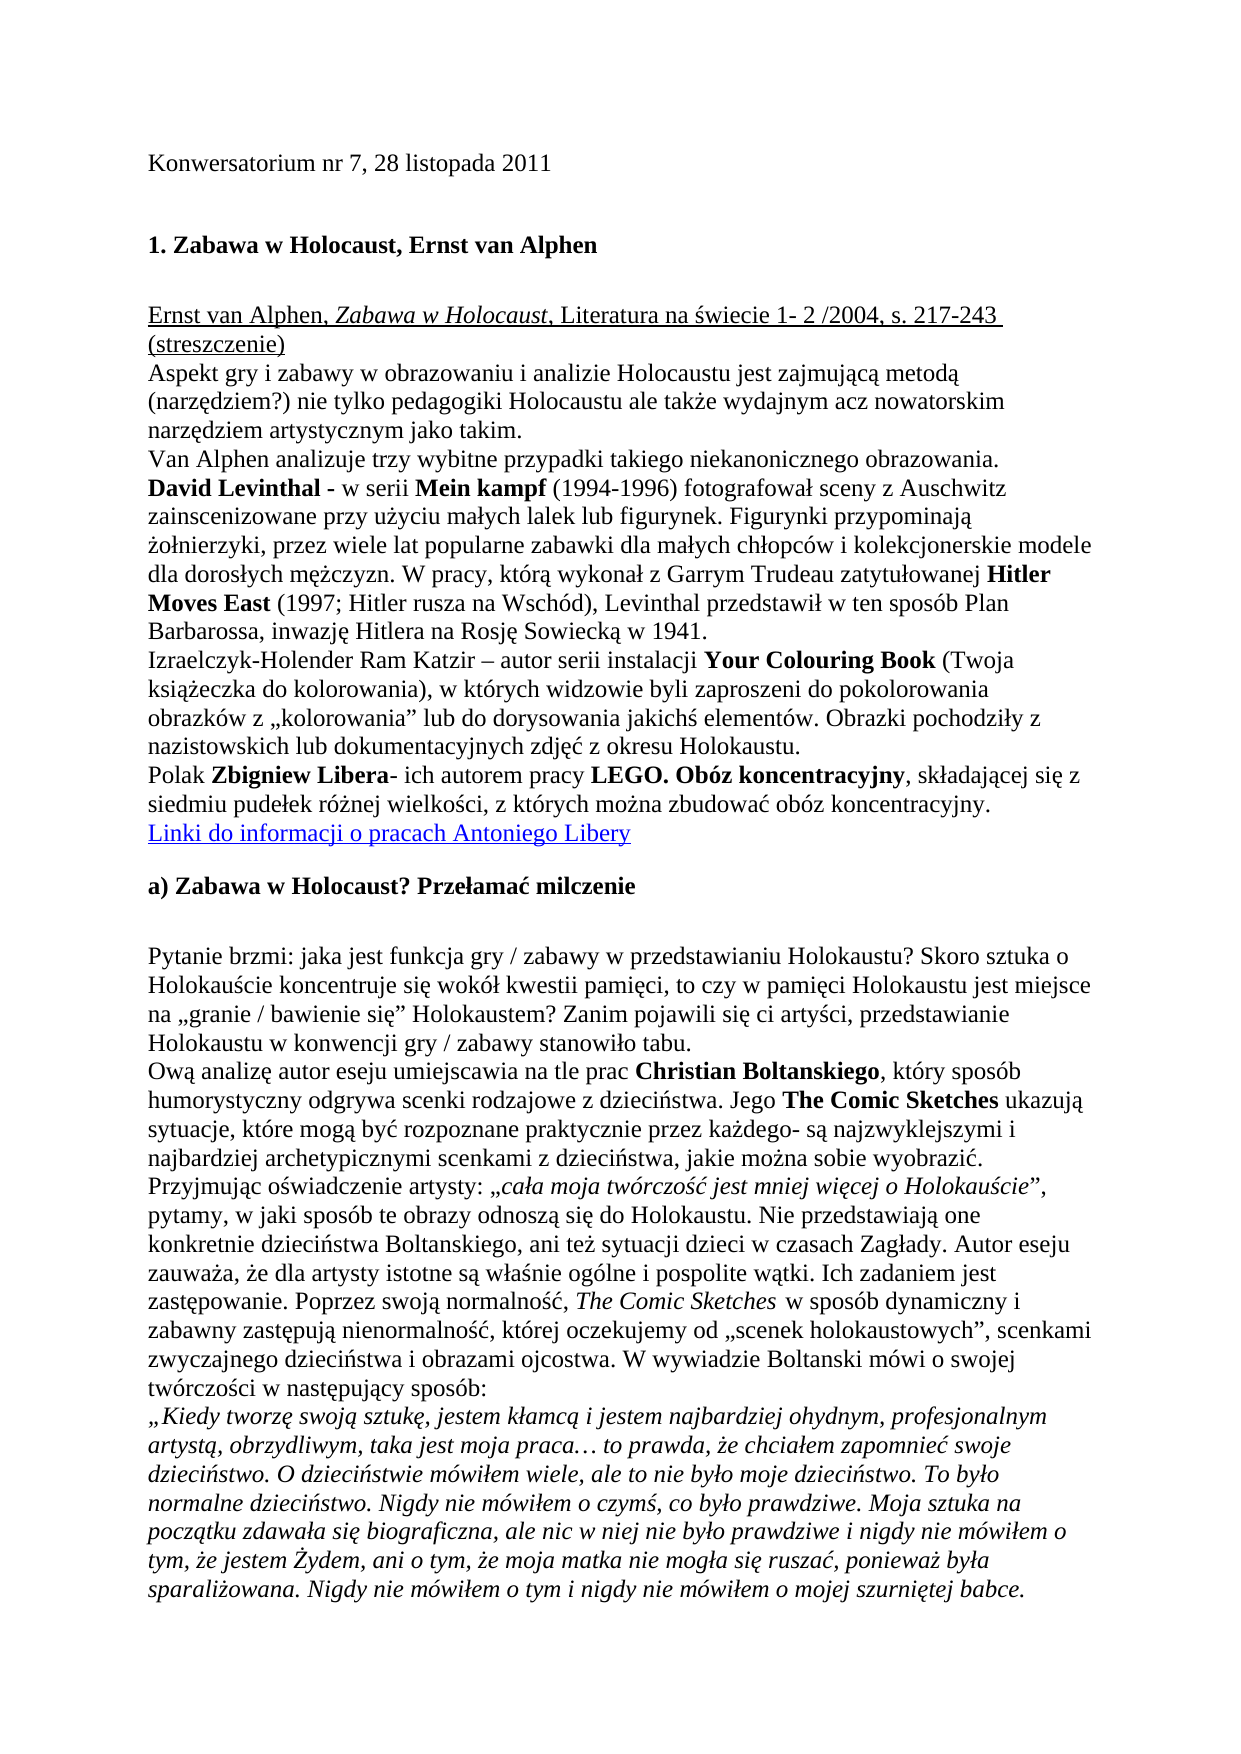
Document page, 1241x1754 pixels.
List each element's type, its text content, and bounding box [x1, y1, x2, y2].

subtitle 1. Zabawa w Holocaust, Ernst van Alphen [148, 230, 1093, 259]
text Konwersatorium nr 7, 28 listopada 2011 [148, 148, 1093, 176]
text Ernst van Alphen, Zabawa w Holocaust, Literatura na świecie 1- 2 /2004, s. 217-243 (streszczenie) Aspekt gry i zabawy w obrazowaniu i analizie Holocaustu jest zajmującą metodą (narzędziem?) nie tylko pedagogiki Holocaustu ale także wydajnym acz nowatorskim narzędziem artystycznym jako takim. Van Alphen analizuje trzy wybitne przypadki takiego niekanonicznego obrazowania. David Levinthal - w serii Mein kampf (1994-1996) fotografował sceny z Auschwitz zainscenizowane przy użyciu małych lalek lub figurynek. Figurynki przypominają żołnierzyki, przez wiele lat popularne zabawki dla małych chłopców i kolekcjonerskie modele dla dorosłych mężczyzn. W pracy, którą wykonał z Garrym Trudeau zatytułowanej Hitler Moves East (1997; Hitler rusza na Wschód), Levinthal przedstawił w ten sposób Plan Barbarossa, inwazję Hitlera na Rosję Sowiecką w 1941. Izraelczyk-Holender Ram Katzir – autor serii instalacji Your Colouring Book (Twoja książeczka do kolorowania), w których widzowie byli zaproszeni do pokolorowania obrazków z „kolorowania” lub do dorysowania jakichś elementów. Obrazki pochodziły z nazistowskich lub dokumentacyjnych zdjęć z okresu Holokaustu. Polak Zbigniew Libera- ich autorem pracy LEGO. Obóz koncentracyjny, składającej się z siedmiu pudełek różnej wielkości, z których można zbudować obóz koncentracyjny. Linki do informacji o pracach Antoniego Libery [148, 271, 1093, 846]
subtitle a) Zabawa w Holocaust? Przełamać milczenie [148, 871, 1093, 900]
text Pytanie brzmi: jaka jest funkcja gry / zabawy w przedstawianiu Holokaustu? Skoro sztuka o Holokauście koncentruje się wokół kwestii pamięci, to czy w pamięci Holokaustu jest miejsce na „granie / bawienie się” Holokaustem? Zanim pojawili się ci artyści, przedstawianie Holokaustu w konwencji gry / zabawy stanowiło tabu. Ową analizę autor eseju umiejscawia na tle prac Christian Boltanskiego, który sposób humorystyczny odgrywa scenki rodzajowe z dzieciństwa. Jego The Comic Sketches ukazują sytuacje, które mogą być rozpoznane praktycznie przez każdego- są najzwyklejszymi i najbardziej archetypicznymi scenkami z dzieciństwa, jakie można sobie wyobrazić. Przyjmując oświadczenie artysty: „cała moja twórczość jest mniej więcej o Holokauście”, pytamy, w jaki sposób te obrazy odnoszą się do Holokaustu. Nie przedstawiają one konkretnie dzieciństwa Boltanskiego, ani też sytuacji dzieci w czasach Zagłady. Autor eseju zauważa, że dla artysty istotne są właśnie ogólne i pospolite wątki. Ich zadaniem jest zastępowanie. Poprzez swoją normalność, The Comic Sketches w sposób dynamiczny i zabawny zastępują nienormalność, której oczekujemy od „scenek holokaustowych”, scenkami zwyczajnego dzieciństwa i obrazami ojcostwa. W wywiadzie Boltanski mówi o swojej twórczości w następujący sposób: „Kiedy tworzę swoją sztukę, jestem kłamcą i jestem najbardziej ohydnym, profesjonalnym artystą, obrzydliwym, taka jest moja praca… to prawda, że chciałem zapomnieć swoje dzieciństwo. O dzieciństwie mówiłem wiele, ale to nie było moje dzieciństwo. To było normalne dzieciństwo. Nigdy nie mówiłem o czymś, co było prawdziwe. Moja sztuka na początku zdawała się biograficzna, ale nic w niej nie było prawdziwe i nigdy nie mówiłem o tym, że jestem Żydem, ani o tym, że moja matka nie mogła się ruszać, ponieważ była sparaliżowana. Nigdy nie mówiłem o tym i nigdy nie mówiłem o mojej szurniętej babce. [148, 913, 1093, 1603]
